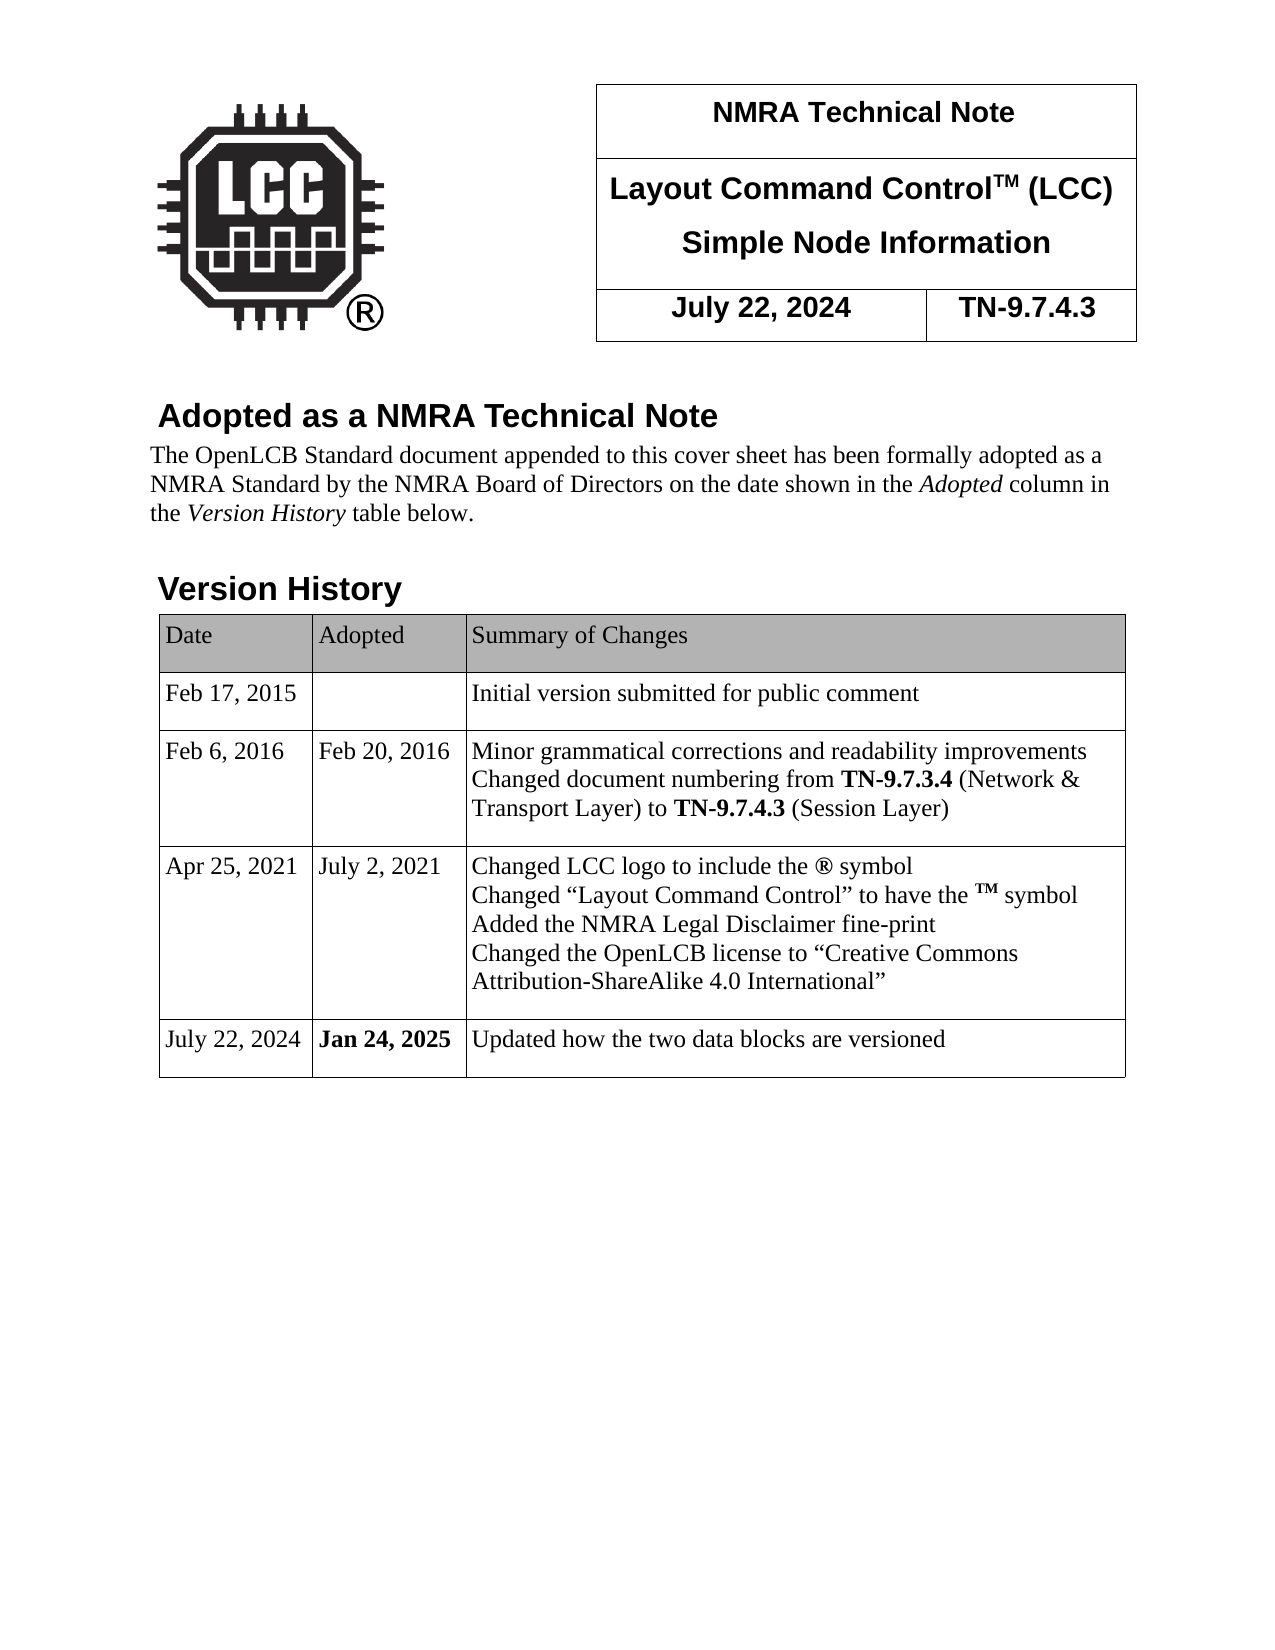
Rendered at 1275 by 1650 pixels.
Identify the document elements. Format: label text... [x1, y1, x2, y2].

table_cell [313, 673, 466, 730]
subtitle Adopted as a NMRA Technical Note [112, 396, 1125, 434]
table_cell Updated how the two data blocks are versioned [467, 1020, 1125, 1077]
table_cell July 2, 2021 [313, 847, 466, 1018]
table_header Date [160, 615, 312, 672]
table_cell July 22, 2024 [160, 1020, 312, 1077]
table_cell Minor grammatical corrections and readability improvements Changed document numbering from TN-9.7.3.4 (Network & Transport Layer) to TN-9.7.4.3 (Session Layer) [467, 731, 1125, 846]
table_cell Feb 17, 2015 [160, 673, 312, 730]
text The OpenLCB Standard document appended to this cover sheet has been formally adopted as a NMRA Standard by the NMRA Board of Directors on the date shown in the Adopted column in the Version History table below. [150, 440, 1125, 527]
table_cell Jan 24, 2025 [313, 1020, 466, 1077]
table_header Adopted [313, 615, 466, 672]
picture [138, 85, 405, 347]
table_cell Feb 6, 2016 [160, 731, 312, 846]
table_cell Initial version submitted for public comment [467, 673, 1125, 730]
subtitle Version History [112, 569, 1125, 608]
table_cell Changed LCC logo to include the ® symbol Changed “Layout Command Control” to have the TM symbol Added the NMRA Legal Disclaimer fine-print Changed the OpenLCB license to “Creative Commons Attribution-ShareAlike 4.0 International” [467, 847, 1125, 1018]
table_cell Feb 20, 2016 [313, 731, 466, 846]
table_cell Apr 25, 2021 [160, 847, 312, 1018]
table_header Summary of Changes [467, 615, 1125, 672]
